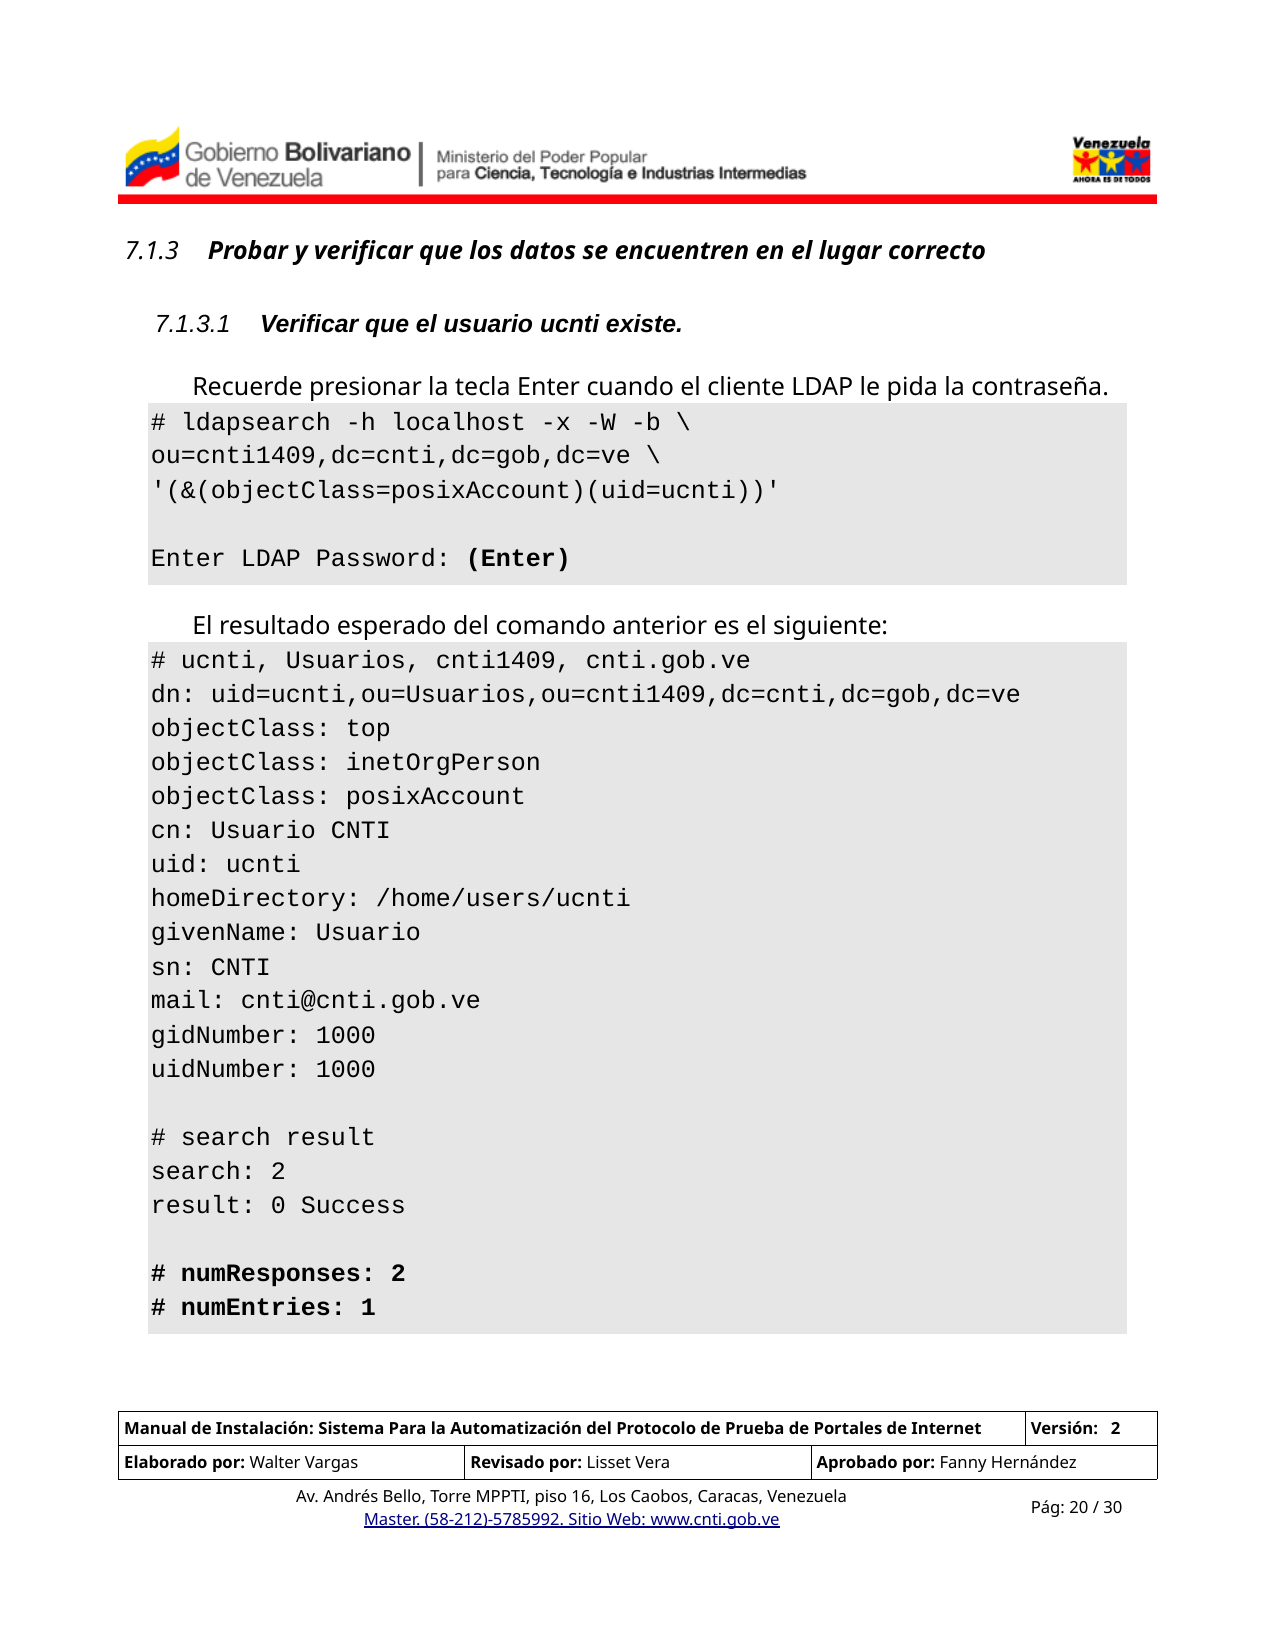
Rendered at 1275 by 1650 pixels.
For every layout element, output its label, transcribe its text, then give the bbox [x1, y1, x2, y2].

text gidNumber: 1000 [148, 1016, 1127, 1051]
text objectClass: posixAccount [148, 778, 1127, 812]
text givenName: Usuario [148, 914, 1127, 948]
text objectClass: top [148, 710, 1127, 744]
text # ucnti, Usuarios, cnti1409, cnti.gob.ve [148, 642, 1127, 676]
text cn: Usuario CNTI [148, 812, 1127, 846]
text '(&(objectClass=posixAccount)(uid=ucnti))' [148, 471, 1127, 506]
text # search result [148, 1119, 1127, 1153]
text # numResponses: 2 [148, 1255, 1127, 1289]
text uid: ucnti [148, 846, 1127, 880]
text search: 2 [148, 1153, 1127, 1187]
text homeDirectory: /home/users/ucnti [148, 880, 1127, 914]
text El resultado esperado del comando anterior es el siguiente: [118, 585, 1157, 642]
picture [118, 118, 1157, 204]
text objectClass: inetOrgPerson [148, 744, 1127, 778]
text result: 0 Success [148, 1187, 1127, 1221]
text # numEntries: 1 [148, 1289, 1127, 1326]
text Recuerde presionar la tecla Enter cuando el cliente LDAP le pida la contraseña. [118, 350, 1157, 403]
text Enter LDAP Password: (Enter) [148, 539, 1127, 577]
subtitle Verificar que el usuario ucnti existe. [148, 309, 1157, 337]
text mail: cnti@cnti.gob.ve [148, 982, 1127, 1016]
text dn: uid=ucnti,ou=Usuarios,ou=cnti1409,dc=cnti,dc=gob,dc=ve [148, 676, 1127, 710]
text ou=cnti1409,dc=cnti,dc=gob,dc=ve \ [148, 437, 1127, 471]
subtitle Probar y verificar que los datos se encuentren en el lugar correcto [118, 233, 1157, 267]
text # ldapsearch -h localhost -x -W -b \ [148, 403, 1127, 437]
text sn: CNTI [148, 948, 1127, 982]
text uidNumber: 1000 [148, 1051, 1127, 1084]
